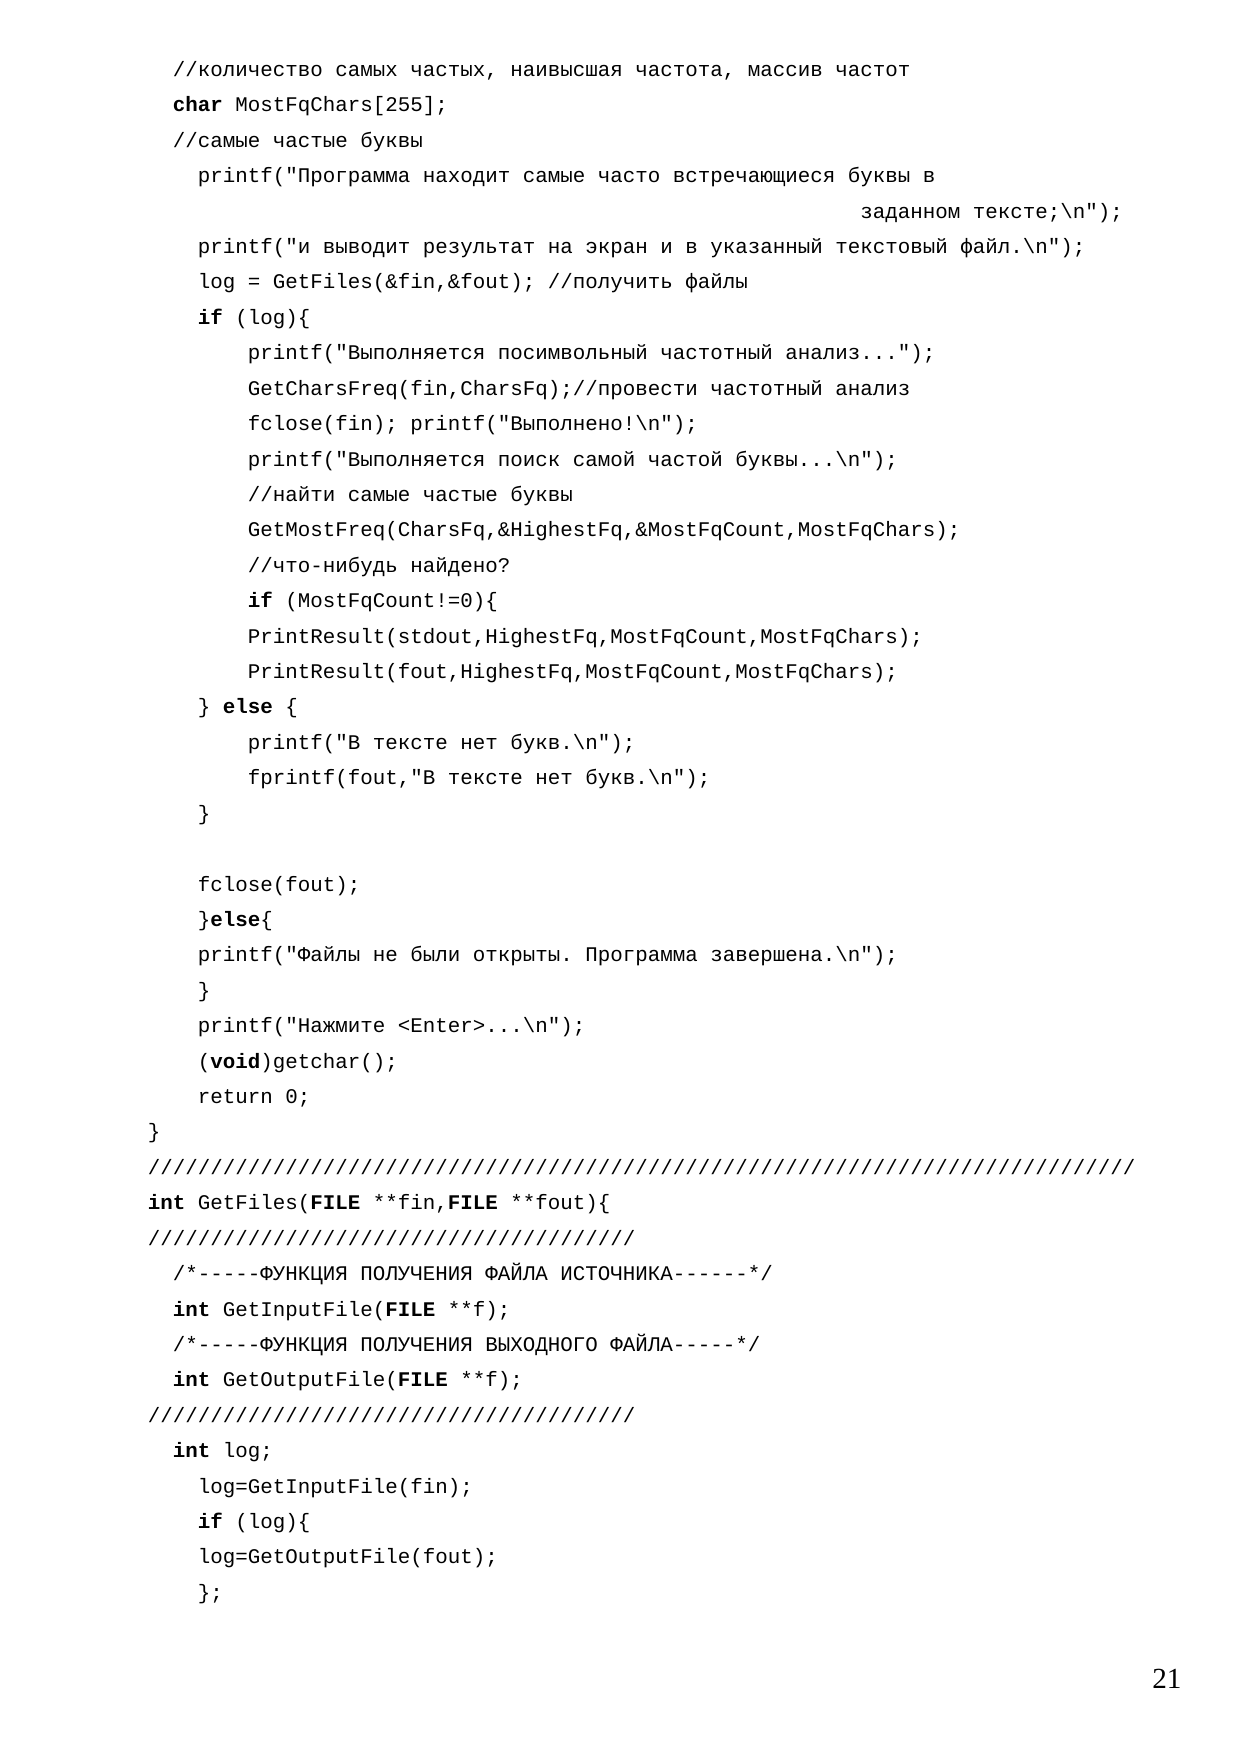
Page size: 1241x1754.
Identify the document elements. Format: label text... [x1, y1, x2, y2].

text int GetOutputFile(FILE **f); [148, 1369, 1181, 1393]
text printf("и выводит результат на экран и в указанный текстовый файл.\n"); [148, 236, 1181, 260]
text GetMostFreq(CharsFq,&HighestFq,&MostFqCount,MostFqChars); [148, 519, 1181, 543]
text log=GetInputFile(fin); [148, 1476, 1181, 1499]
text char MostFqChars[255]; [148, 94, 1181, 118]
text //количество самых частых, наивысшая частота, массив частот [148, 59, 1181, 83]
text fclose(fout); [148, 874, 1181, 897]
text /////////////////////////////////////// [148, 1228, 1181, 1251]
text //что-нибудь найдено? [148, 555, 1181, 578]
text fprintf(fout,"В тексте нет букв.\n"); [148, 767, 1181, 791]
text printf("Файлы не были открыты. Программа завершена.\n"); [148, 944, 1181, 968]
text }else{ [148, 909, 1181, 933]
text int GetFiles(FILE **fin,FILE **fout){ [148, 1192, 1181, 1216]
text PrintResult(stdout,HighestFq,MostFqCount,MostFqChars); [148, 626, 1181, 649]
text log = GetFiles(&fin,&fout); //получить файлы [148, 272, 1181, 295]
text GetCharsFreq(fin,CharsFq);//провести частотный анализ [148, 378, 1181, 401]
text /////////////////////////////////////////////////////////////////////////////// [148, 1157, 1181, 1181]
text int GetInputFile(FILE **f); [148, 1299, 1181, 1322]
text /////////////////////////////////////// [148, 1405, 1181, 1428]
text log=GetOutputFile(fout); [148, 1547, 1181, 1570]
text if (MostFqCount!=0){ [148, 590, 1181, 614]
text //самые частые буквы [148, 130, 1181, 153]
text } [148, 803, 1181, 826]
text fclose(fin); printf("Выполнено!\n"); [148, 413, 1181, 437]
text printf("Программа находит самые часто встречающиеся буквы в [148, 165, 1181, 189]
text PrintResult(fout,HighestFq,MostFqCount,MostFqChars); [148, 661, 1181, 685]
text printf("Нажмите <Enter>...\n"); [148, 1015, 1181, 1039]
text (void)getchar(); [148, 1051, 1181, 1074]
text } [148, 1122, 1181, 1145]
text } [148, 980, 1181, 1003]
text printf("Выполняется поиск самой частой буквы...\n"); [148, 449, 1181, 472]
text }; [148, 1582, 1181, 1606]
text return 0; [148, 1086, 1181, 1110]
text printf("Выполняется посимвольный частотный анализ..."); [148, 342, 1181, 366]
text int log; [148, 1440, 1181, 1464]
text /*-----ФУНКЦИЯ ПОЛУЧЕНИЯ ВЫХОДНОГО ФАЙЛА-----*/ [148, 1334, 1181, 1358]
text /*-----ФУНКЦИЯ ПОЛУЧЕНИЯ ФАЙЛА ИСТОЧНИКА------*/ [148, 1263, 1181, 1287]
text if (log){ [148, 307, 1181, 331]
text printf("В тексте нет букв.\n"); [148, 732, 1181, 756]
text if (log){ [148, 1511, 1181, 1535]
text //найти самые частые буквы [148, 484, 1181, 508]
text } else { [148, 697, 1181, 720]
text заданном тексте;\n"); [148, 201, 1181, 224]
